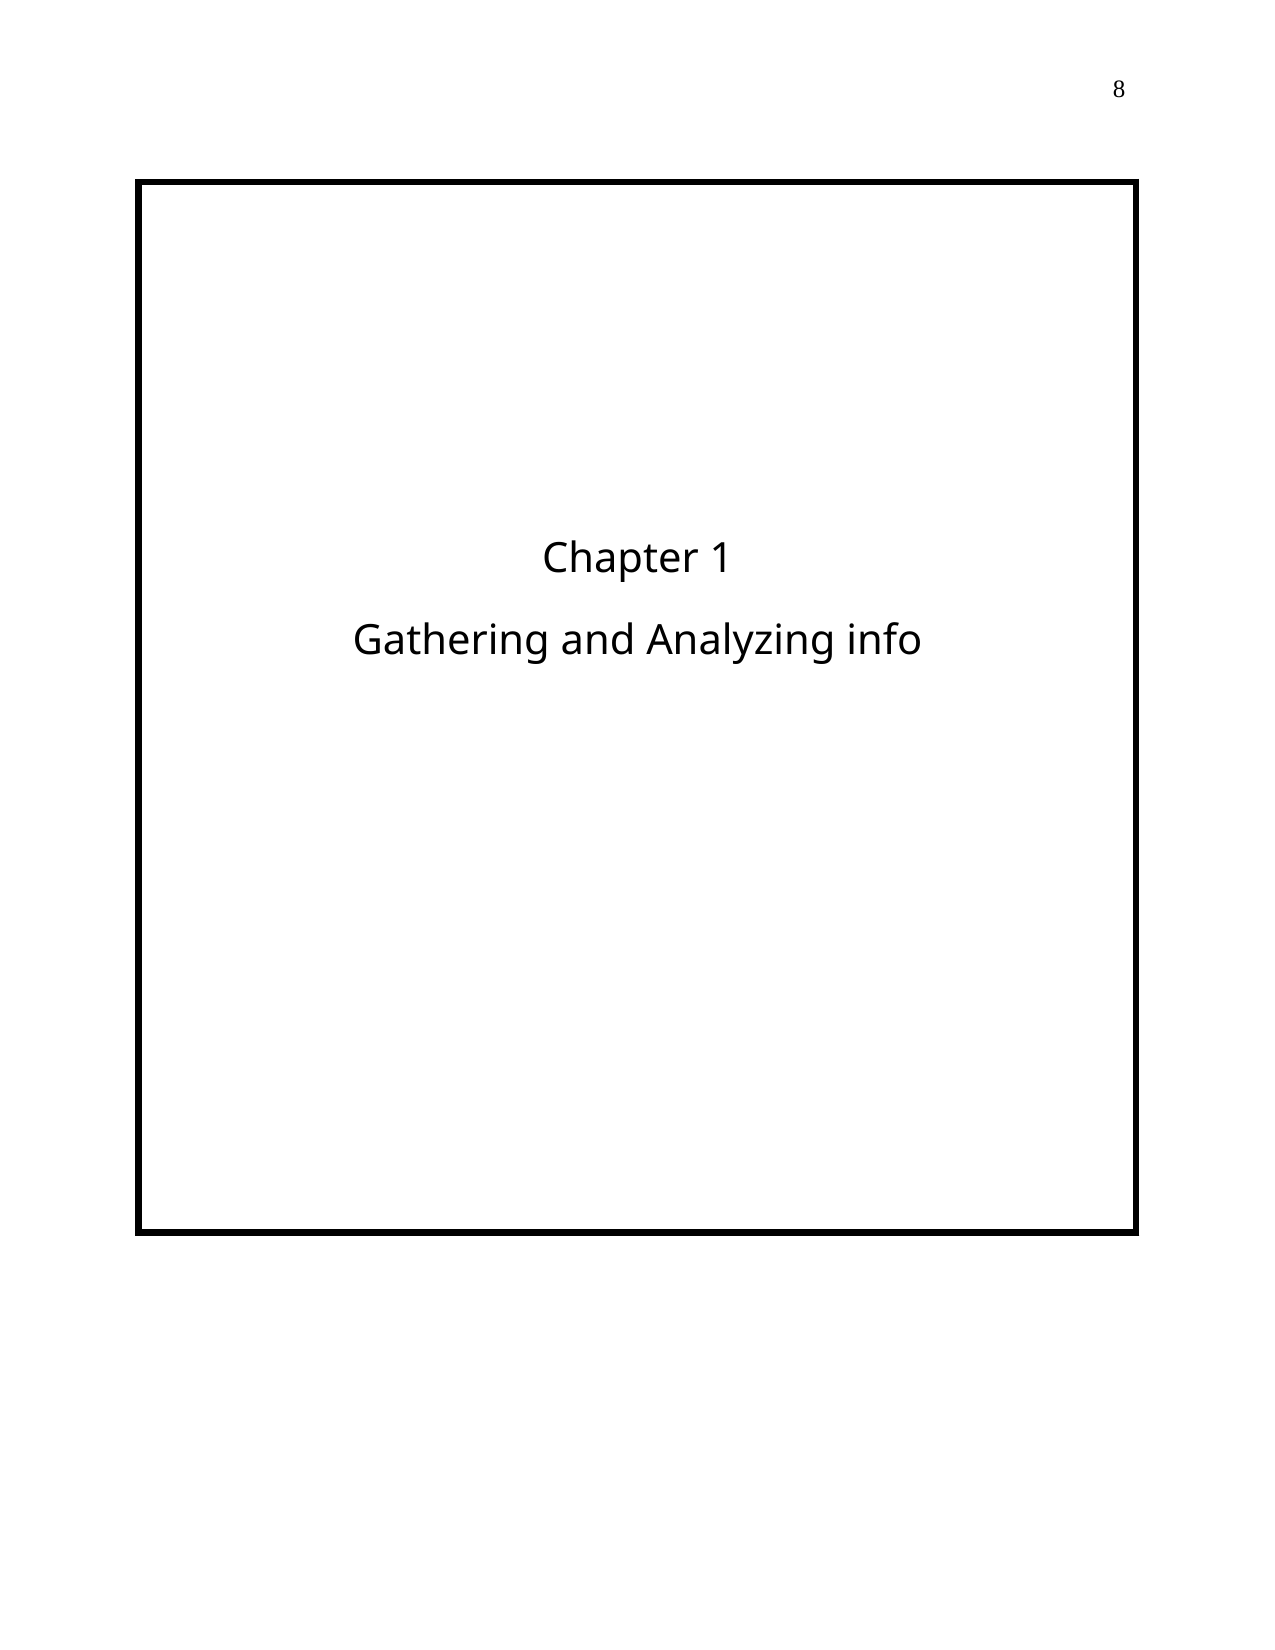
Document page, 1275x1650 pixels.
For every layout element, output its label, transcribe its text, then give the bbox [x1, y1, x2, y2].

subtitle Chapter 1 [142, 520, 1133, 585]
subtitle Gathering and Analyzing info [142, 602, 1133, 667]
